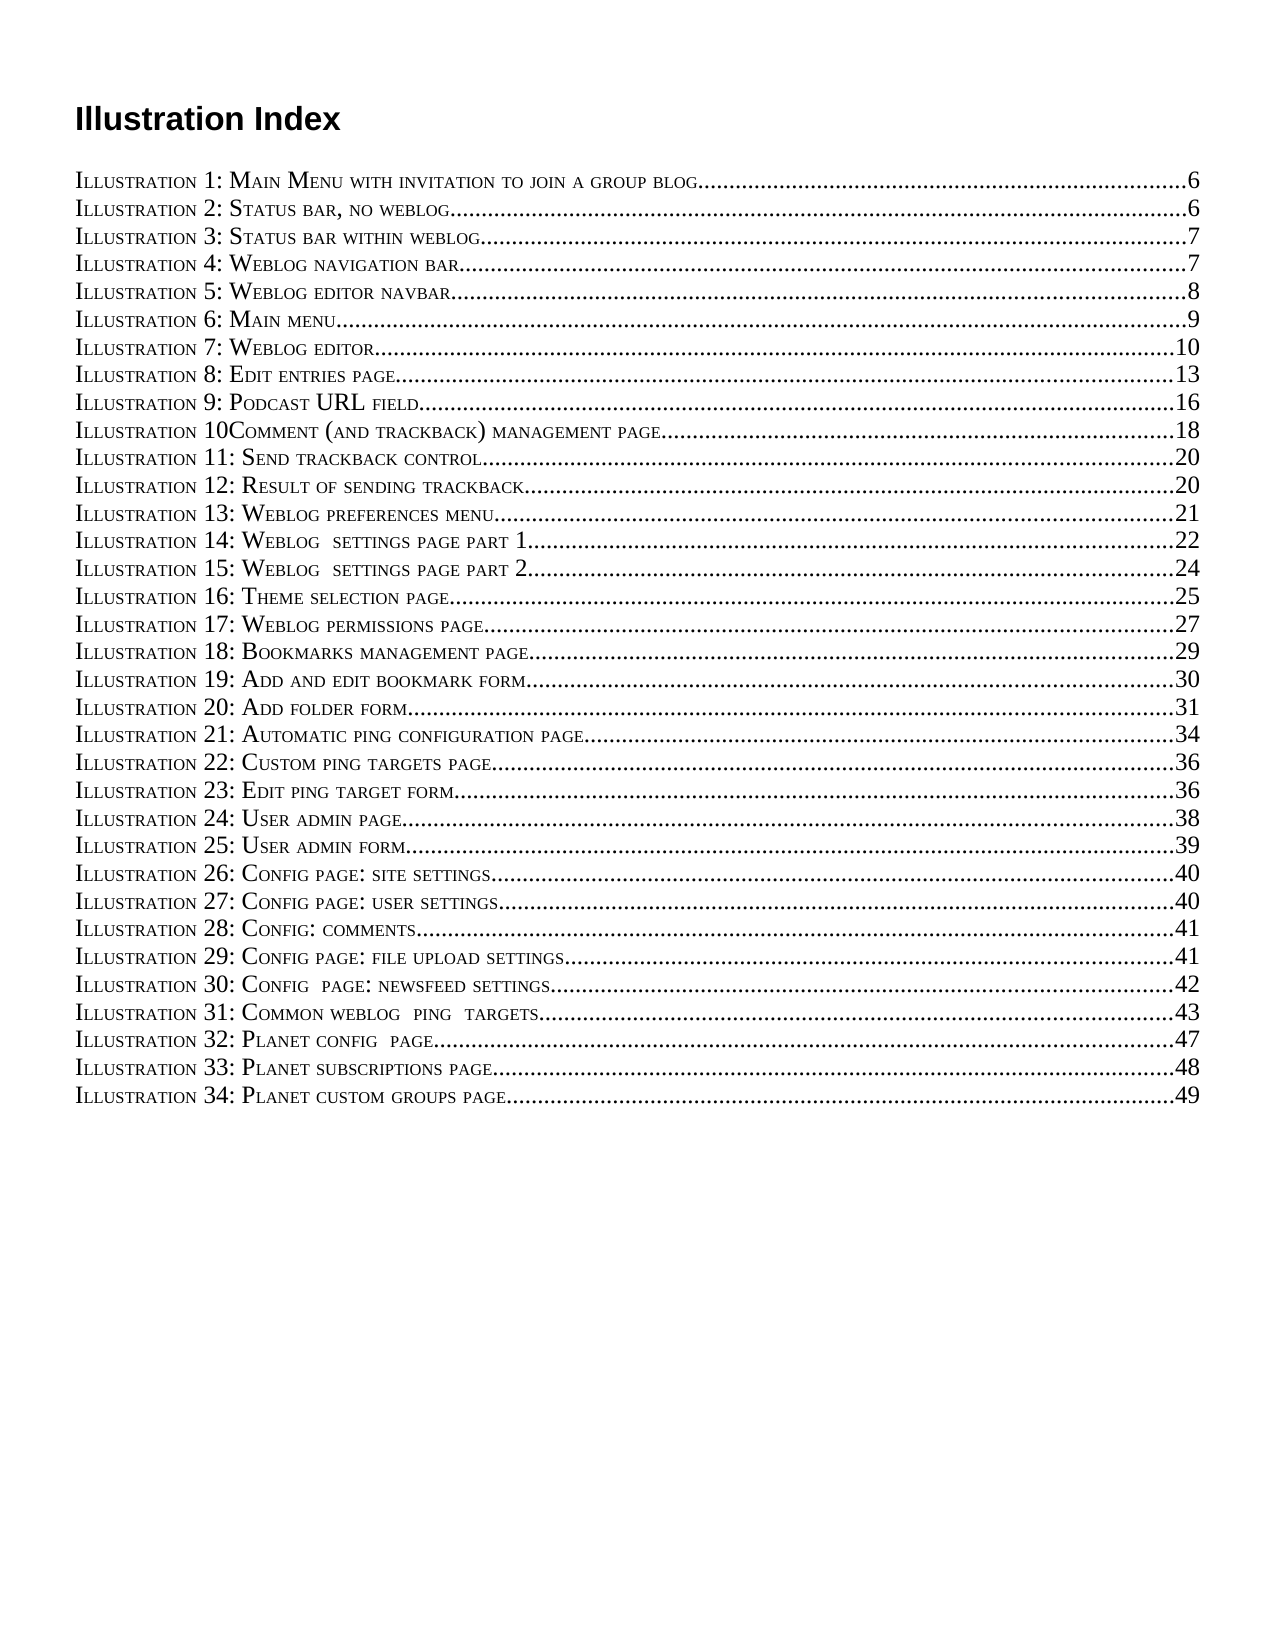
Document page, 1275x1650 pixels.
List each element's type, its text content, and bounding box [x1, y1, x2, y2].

text Illustration 13: Weblog preferences menu 21 [75, 499, 1200, 527]
text Illustration 32: Planet config page 47 [75, 1025, 1200, 1053]
text Illustration 3: Status bar within weblog 7 [75, 222, 1200, 249]
text Illustration 15: Weblog settings page part 2 24 [75, 554, 1200, 582]
text Illustration 30: Config page: newsfeed settings 42 [75, 970, 1200, 998]
text Illustration 26: Config page: site settings 40 [75, 859, 1200, 887]
text Illustration 7: Weblog editor 10 [75, 333, 1200, 360]
text Illustration 6: Main menu 9 [75, 305, 1200, 333]
text Illustration 2: Status bar, no weblog 6 [75, 194, 1200, 222]
text Illustration 33: Planet subscriptions page 48 [75, 1053, 1200, 1081]
text Illustration 21: Automatic ping configuration page 34 [75, 721, 1200, 748]
text Illustration 18: Bookmarks management page 29 [75, 637, 1200, 665]
text Illustration 8: Edit entries page 13 [75, 360, 1200, 388]
text Illustration 17: Weblog permissions page 27 [75, 610, 1200, 637]
text Illustration 31: Common weblog ping targets 43 [75, 998, 1200, 1025]
text Illustration 34: Planet custom groups page 49 [75, 1081, 1200, 1108]
text Illustration 1: Main Menu with invitation to join a group blog 6 [75, 166, 1200, 194]
text Illustration 12: Result of sending trackback 20 [75, 471, 1200, 499]
subtitle Illustration Index [75, 100, 1200, 137]
text Illustration 5: Weblog editor navbar 8 [75, 277, 1200, 305]
text Illustration 24: User admin page 38 [75, 804, 1200, 831]
text Illustration 19: Add and edit bookmark form 30 [75, 665, 1200, 693]
text Illustration 27: Config page: user settings 40 [75, 887, 1200, 914]
text Illustration 14: Weblog settings page part 1 22 [75, 527, 1200, 554]
text Illustration 20: Add folder form 31 [75, 693, 1200, 721]
text Illustration 22: Custom ping targets page 36 [75, 748, 1200, 776]
text Illustration 16: Theme selection page 25 [75, 582, 1200, 610]
text Illustration 10Comment (and trackback) management page 18 [75, 416, 1200, 443]
text Illustration 4: Weblog navigation bar 7 [75, 249, 1200, 277]
text Illustration 23: Edit ping target form 36 [75, 776, 1200, 804]
text Illustration 29: Config page: file upload settings 41 [75, 942, 1200, 970]
text Illustration 9: Podcast URL field 16 [75, 388, 1200, 416]
text Illustration 11: Send trackback control 20 [75, 443, 1200, 471]
text Illustration 28: Config: comments 41 [75, 914, 1200, 942]
text Illustration 25: User admin form 39 [75, 831, 1200, 859]
